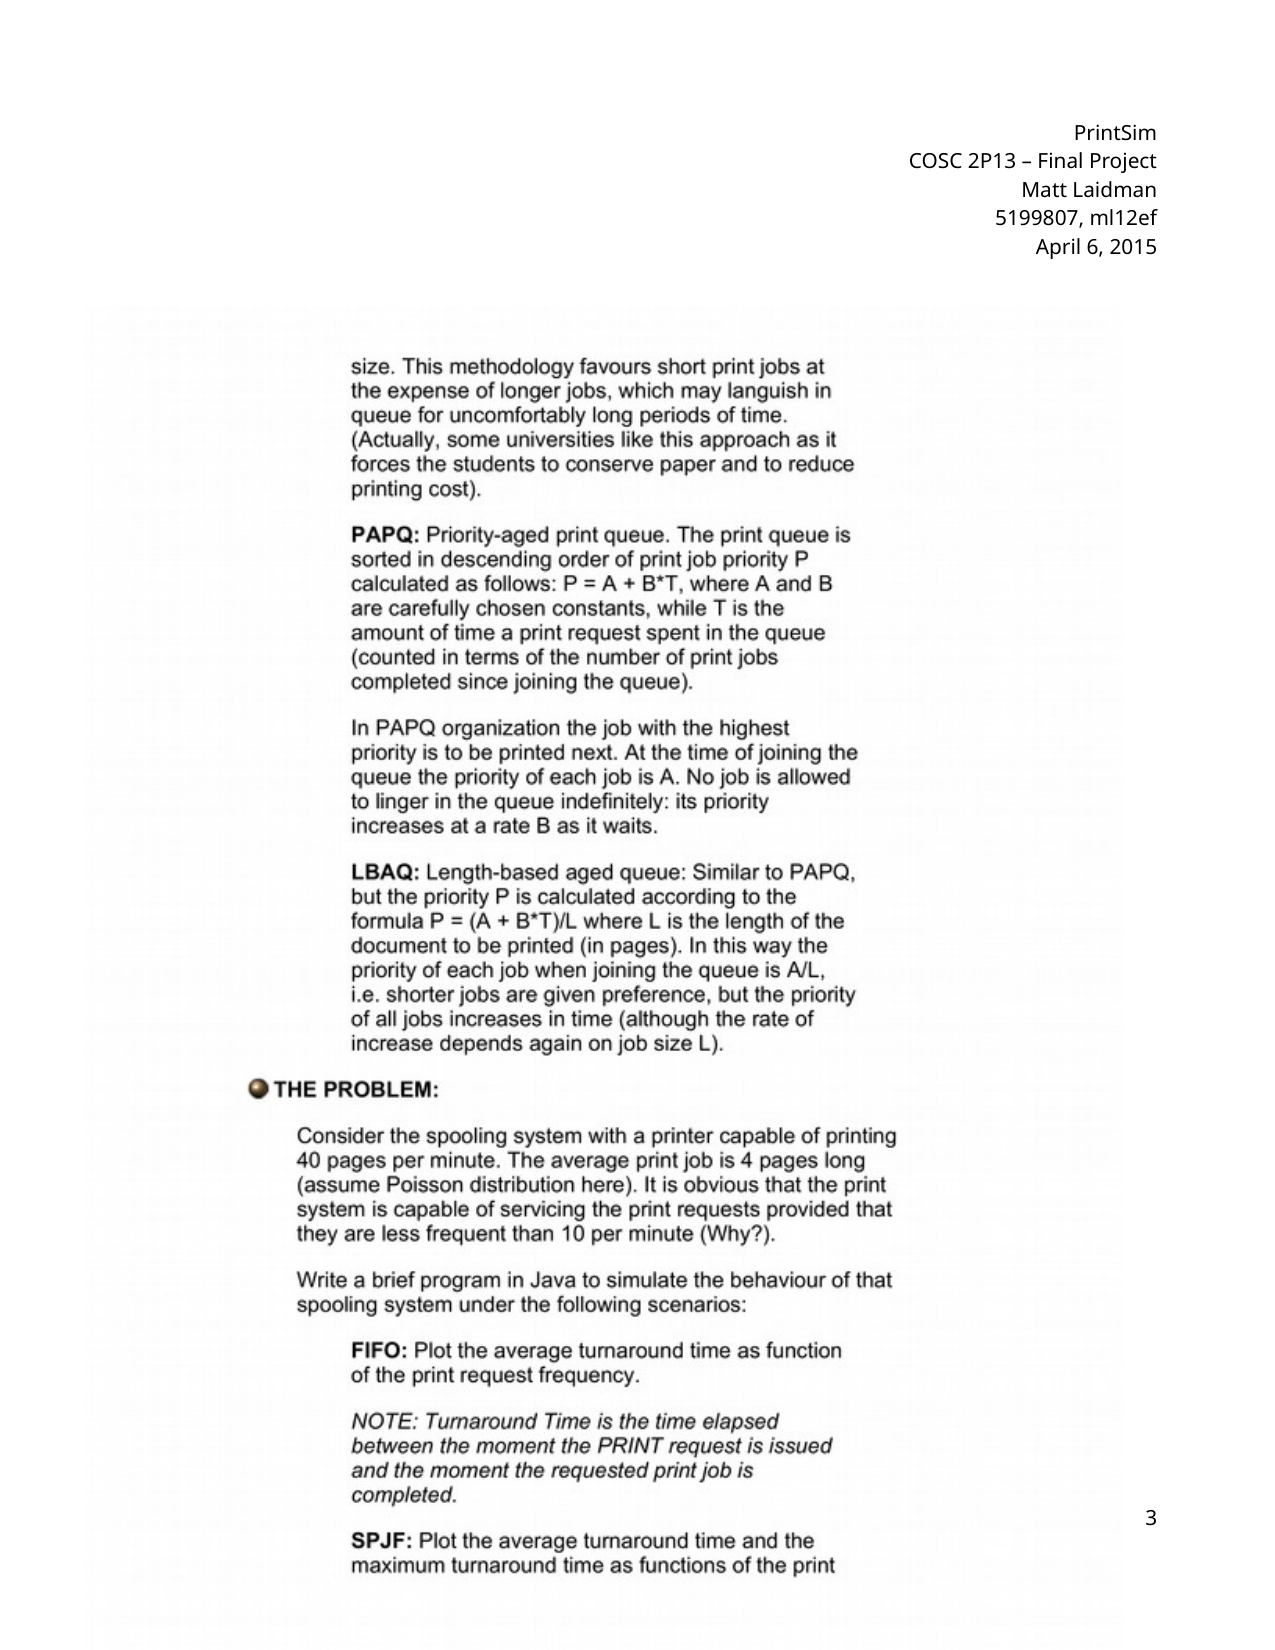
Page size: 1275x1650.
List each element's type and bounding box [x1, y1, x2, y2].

picture [84, 305, 1124, 1650]
